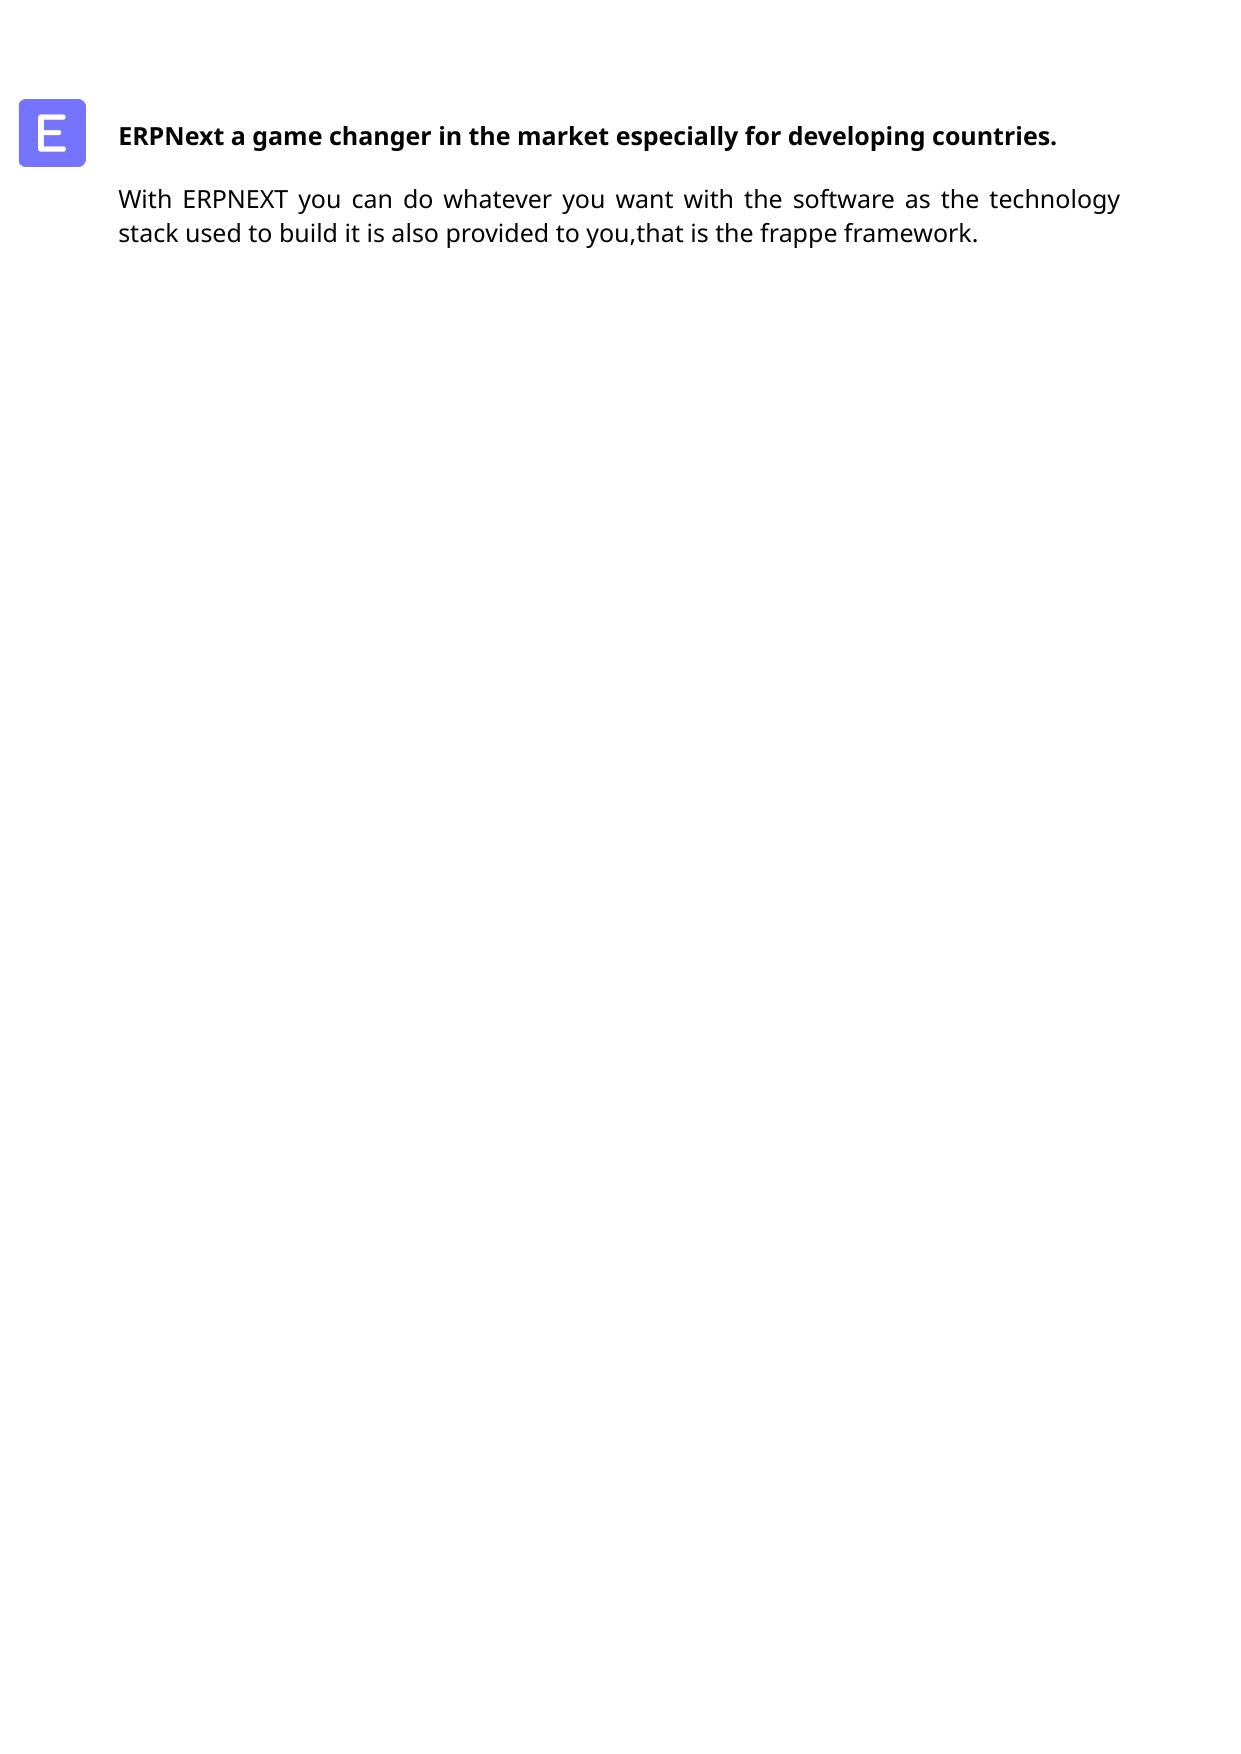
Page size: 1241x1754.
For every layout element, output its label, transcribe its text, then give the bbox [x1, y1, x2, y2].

picture [18, 99, 86, 167]
text With ERPNEXT you can do whatever you want with the software as the technology stack used to build it is also provided to you,that is the frappe framework. [118, 182, 1122, 250]
